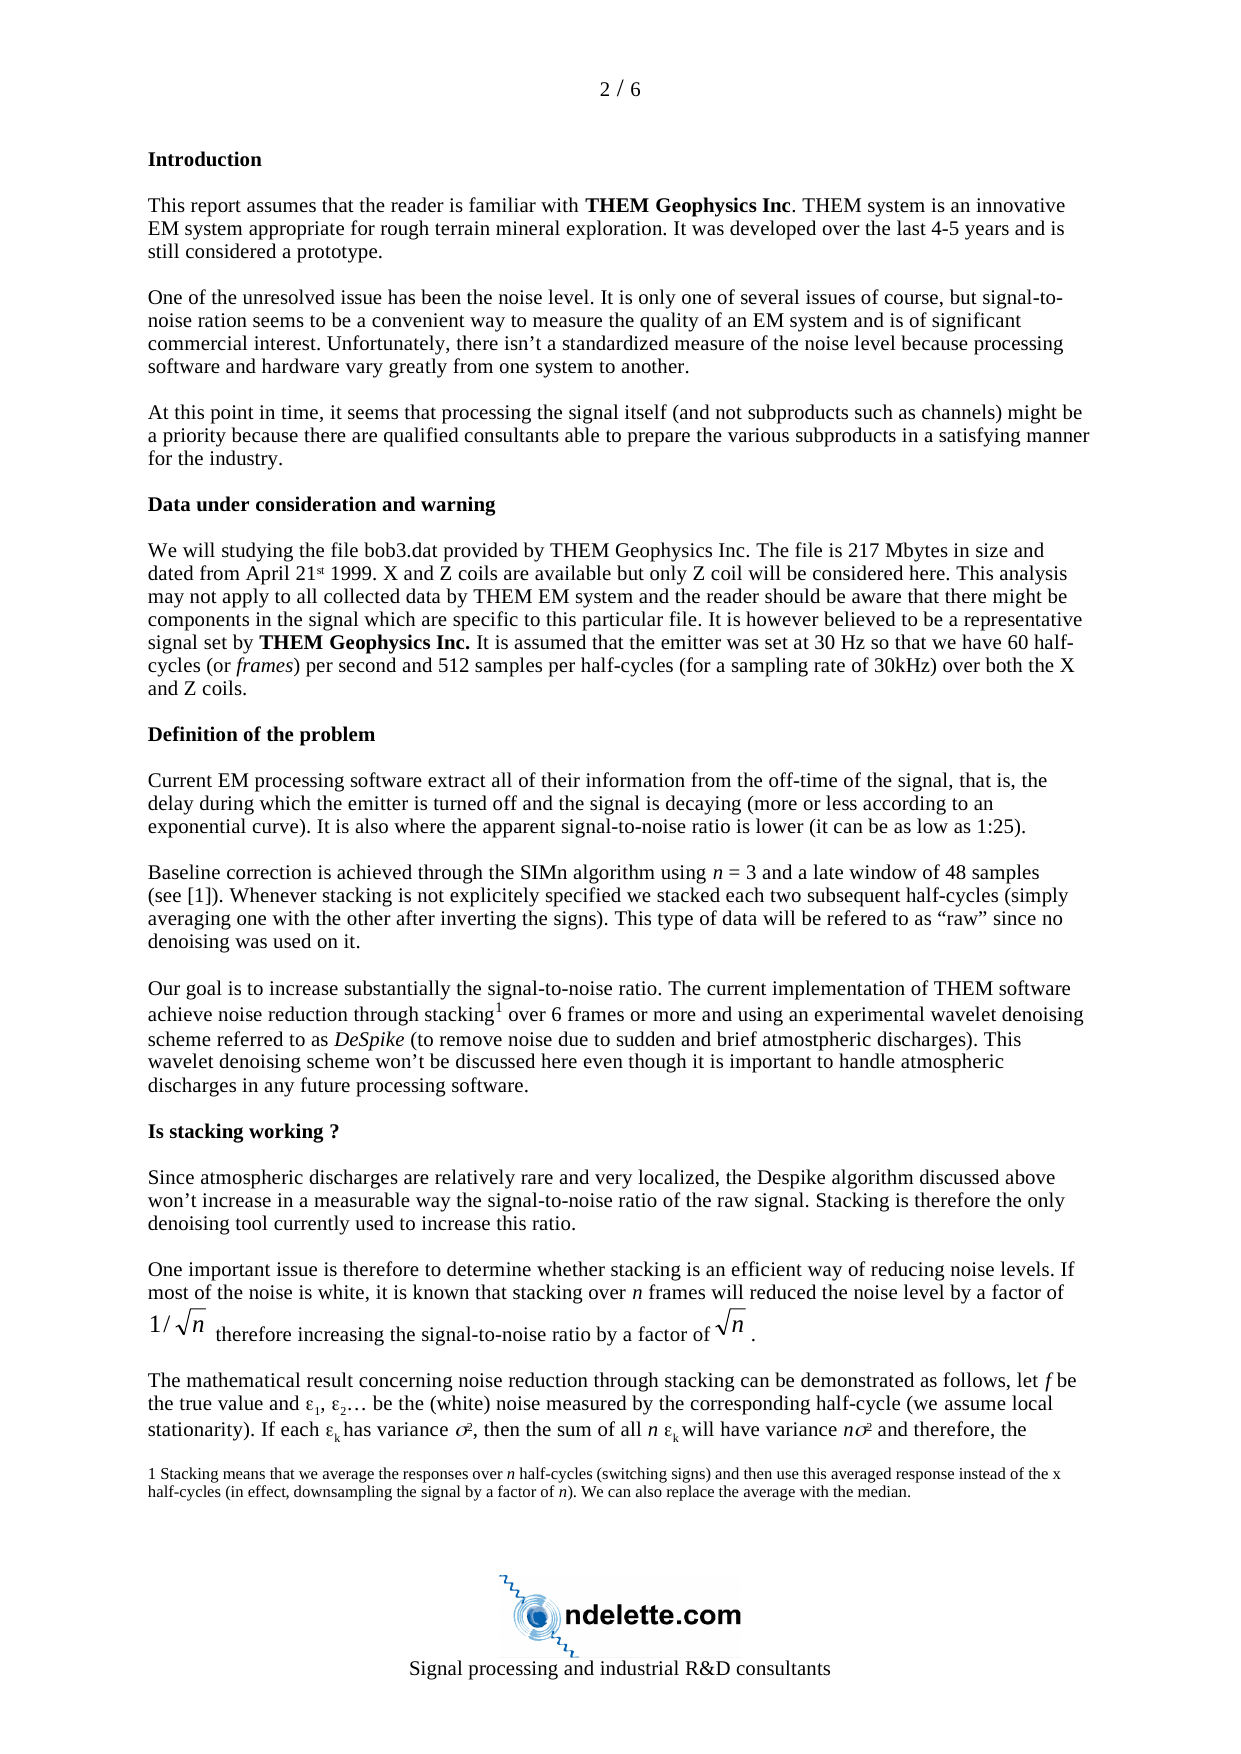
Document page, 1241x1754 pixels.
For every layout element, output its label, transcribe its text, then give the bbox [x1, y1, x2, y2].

text The mathematical result concerning noise reduction through stacking can be demonstrated as follows, let f be the true value and e1, e2… be the (white) noise measured by the corresponding half-cycle (we assume local stationarity). If each ek has variance s2, then the sum of all n ek will have variance ns2 and therefore, the [148, 1368, 1093, 1445]
text At this point in time, it seems that processing the signal itself (and not subproducts such as channels) might be a priority because there are qualified consultants able to prepare the various subproducts in a satisfying manner for the industry. [148, 401, 1093, 470]
text Introduction [148, 148, 1093, 171]
text This report assumes that the reader is familiar with THEM Geophysics Inc. THEM system is an innovative EM system appropriate for rough terrain mineral exploration. It was developed over the last 4-5 years and is still considered a prototype. [148, 194, 1093, 263]
text Our goal is to increase substantially the signal-to-noise ratio. The current implementation of THEM software achieve noise reduction through stacking over 6 frames or more and using an experimental wavelet denoising scheme referred to as DeSpike (to remove noise due to sudden and brief atmostpheric discharges). This wavelet denoising scheme won’t be discussed here even though it is important to handle atmospheric discharges in any future processing software. [148, 976, 1093, 1096]
text One of the unresolved issue has been the noise level. It is only one of several issues of course, but signal-to-noise ration seems to be a convenient way to measure the quality of an EM system and is of significant commercial interest. Unfortunately, there isn’t a standardized measure of the noise level because processing software and hardware vary greatly from one system to another. [148, 286, 1093, 378]
subtitle Is stacking working ? [148, 1119, 1093, 1142]
subtitle Data under consideration and warning [148, 493, 1093, 516]
text Stacking means that we average the responses over n half-cycles (switching signs) and then use this averaged response instead of the x half-cycles (in effect, downsampling the signal by a factor of n). We can also replace the average with the median. [148, 1465, 1093, 1501]
text Current EM processing software extract all of their information from the off-time of the signal, that is, the delay during which the emitter is turned off and the signal is decaying (more or less according to an exponential curve). It is also where the apparent signal-to-noise ratio is lower (it can be as low as 1:25). [148, 769, 1093, 838]
text Baseline correction is achieved through the SIMn algorithm using n = 3 and a late window of 48 samples (see [1]). Whenever stacking is not explicitely specified we stacked each two subsequent half-cycles (simply averaging one with the other after inverting the signs). This type of data will be refered to as “raw” since no denoising was used on it. [148, 861, 1093, 953]
text Since atmospheric discharges are relatively rare and very localized, the Despike algorithm discussed above won’t increase in a measurable way the signal-to-noise ratio of the raw signal. Stacking is therefore the only denoising tool currently used to increase this ratio. [148, 1166, 1093, 1234]
text One important issue is therefore to determine whether stacking is an efficient way of reducing noise levels. If most of the noise is white, it is known that stacking over n frames will reduced the noise level by a factor of therefore increasing the signal-to-noise ratio by a factor of. [148, 1258, 1093, 1346]
subtitle Definition of the problem [148, 723, 1093, 746]
text We will studying the file bob3.dat provided by THEM Geophysics Inc. The file is 217 Mbytes in size and dated from April 21st 1999. X and Z coils are available but only Z coil will be considered here. This analysis may not apply to all collected data by THEM EM system and the reader should be aware that there might be components in the signal which are specific to this particular file. It is however believed to be a representative signal set by THEM Geophysics Inc. It is assumed that the emitter was set at 30 Hz so that we have 60 half-cycles (or frames) per second and 512 samples per half-cycles (for a sampling rate of 30kHz) over both the X and Z coils. [148, 539, 1093, 700]
